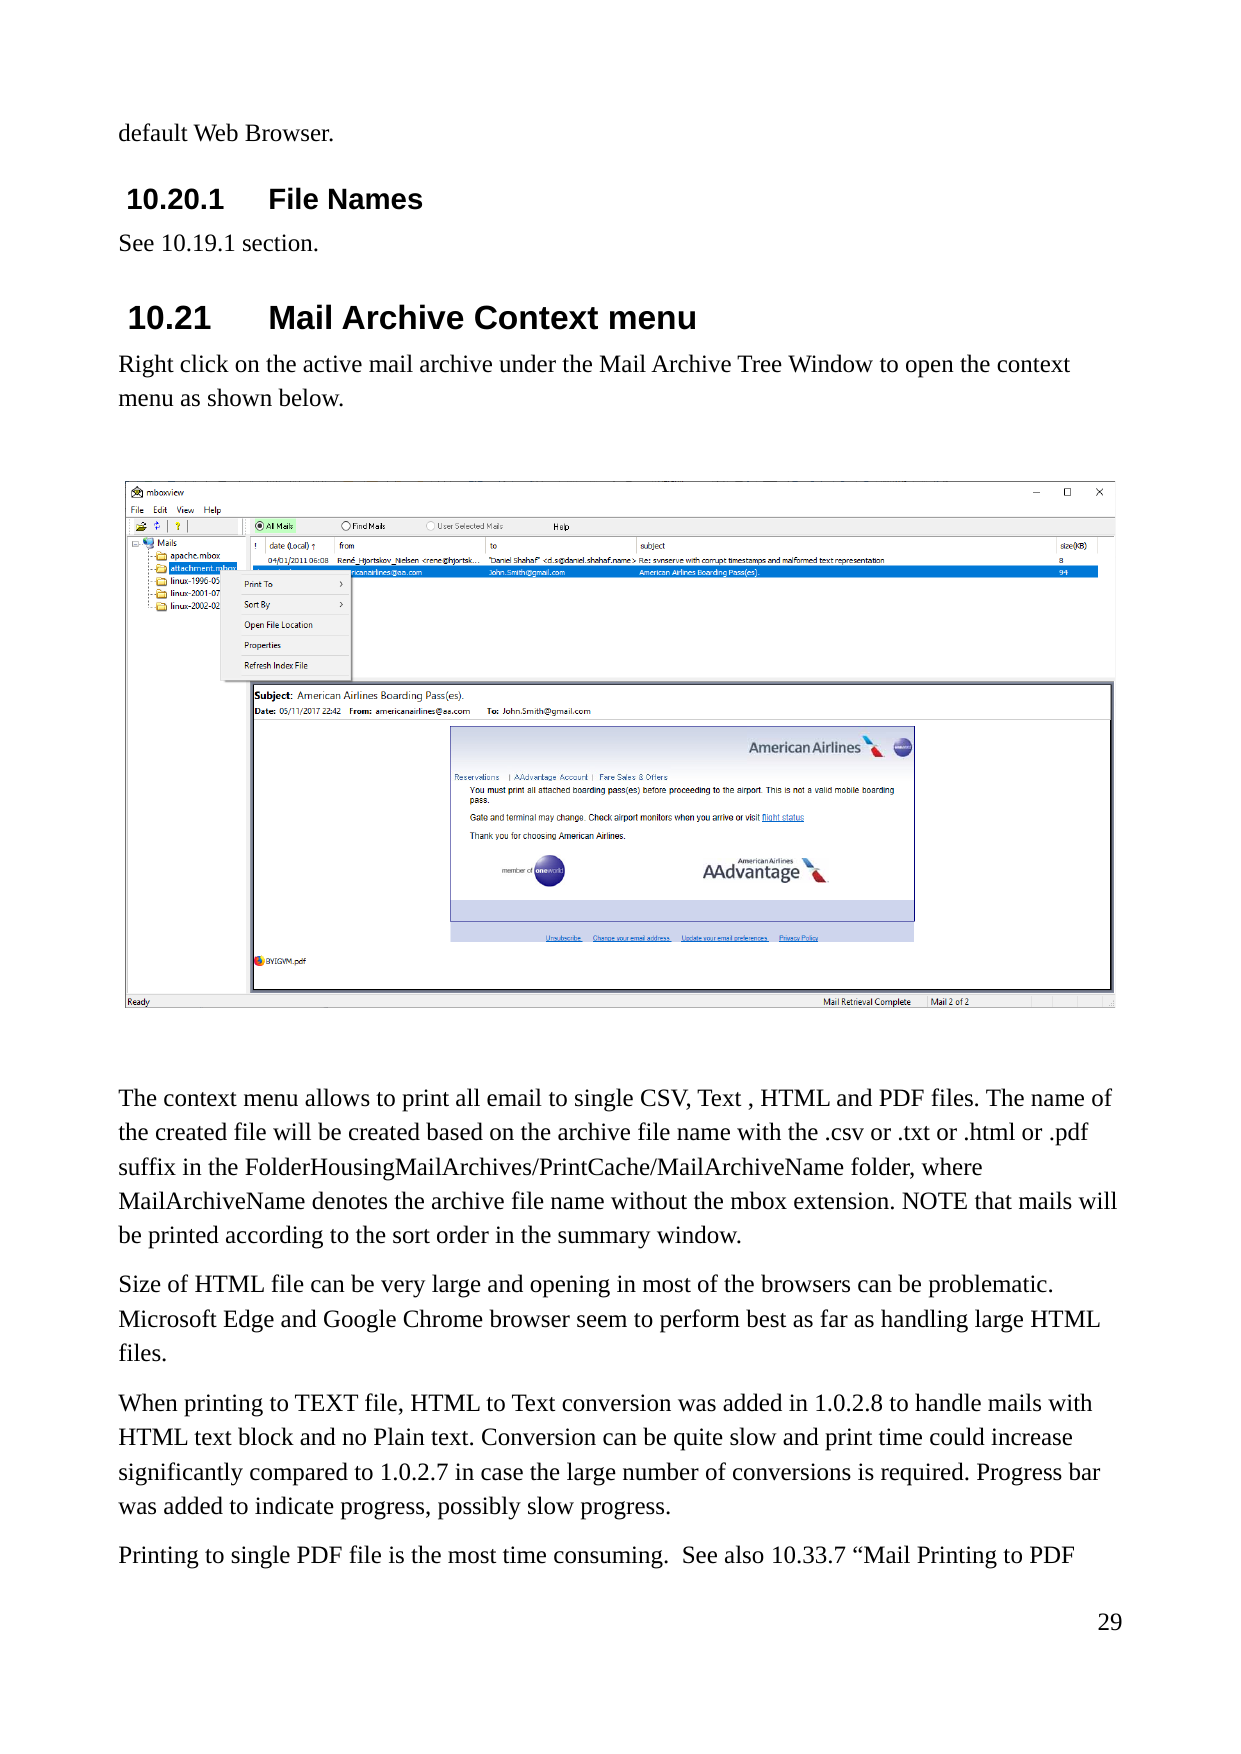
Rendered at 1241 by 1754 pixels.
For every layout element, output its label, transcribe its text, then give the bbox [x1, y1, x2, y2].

picture [125, 481, 1116, 1008]
text default Web Browser. [118, 118, 1122, 147]
text Size of HTML file can be very large and opening in most of the browsers can be problematic. Microsoft Edge and Google Chrome browser seem to perform best as far as handling large HTML files. [118, 1269, 1122, 1367]
subtitle File Names [118, 182, 1122, 216]
text When printing to TEXT file, HTML to Text conversion was added in 1.0.2.8 to handle mails with HTML text block and no Plain text. Conversion can be quite slow and print time could increase significantly compared to 1.0.2.7 in case the large number of conversions is required. Progress bar was added to indicate progress, possibly slow progress. [118, 1388, 1122, 1520]
text The context menu allows to print all email to single CSV, Text , HTML and PDF files. The name of the created file will be created based on the archive file name with the .csv or .txt or .html or .pdf suffix in the FolderHousingMailArchives/PrintCache/MailArchiveName folder, where MailArchiveName denotes the archive file name without the mbox extension. NOTE that mails will be printed according to the sort order in the summary window. [118, 1083, 1122, 1249]
subtitle Mail Archive Context menu [118, 298, 1122, 337]
text Right click on the active mail archive under the Mail Archive Tree Window to open the context menu as shown below. [118, 349, 1122, 412]
text Printing to single PDF file is the most time consuming. See also 10.33.7 “Mail Printing to PDF [118, 1540, 1122, 1569]
text See 10.19.1 section. [118, 228, 1122, 257]
